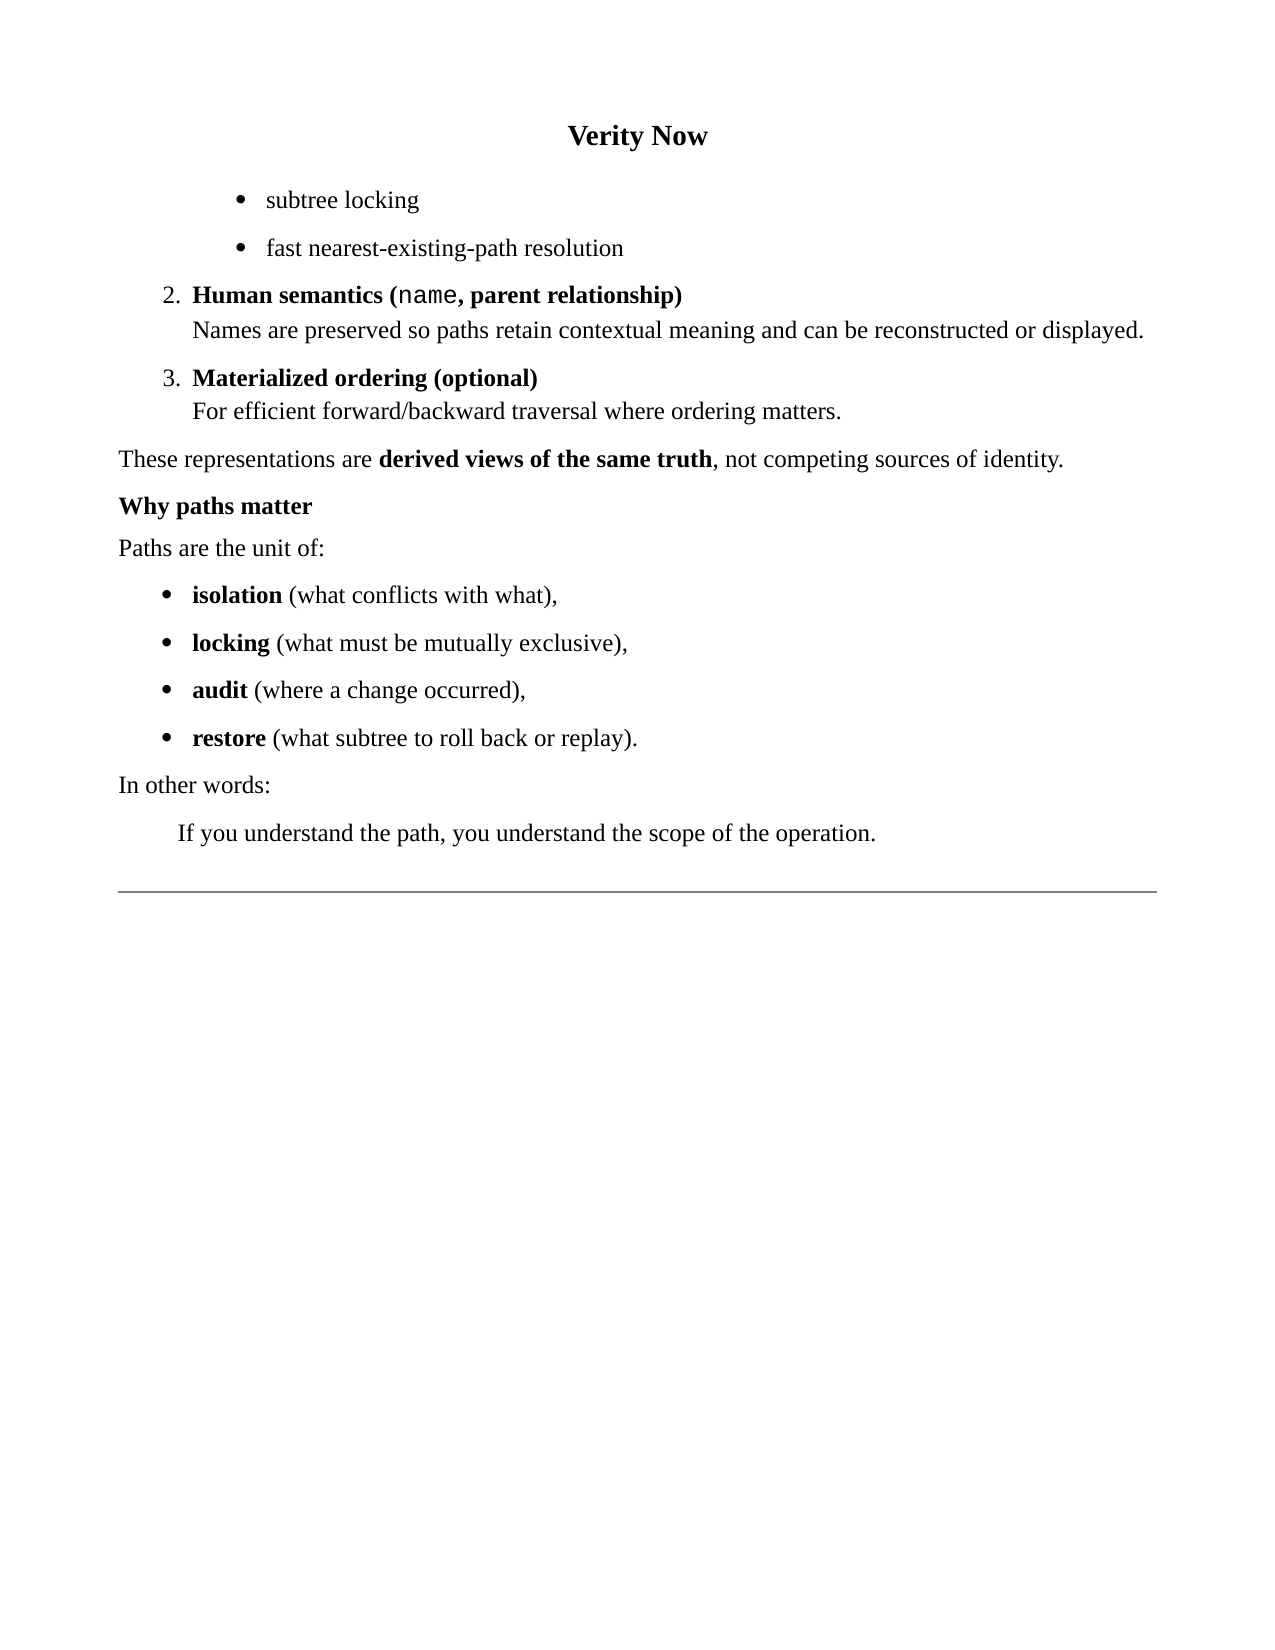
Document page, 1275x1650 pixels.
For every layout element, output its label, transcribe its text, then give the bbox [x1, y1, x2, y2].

list restore (what subtree to roll back or replay). [162, 723, 1157, 752]
text In other words: [118, 771, 1157, 799]
text Paths are the unit of: [118, 533, 1157, 561]
list locking (what must be mutually exclusive), [162, 628, 1157, 657]
list subtree locking [236, 185, 1157, 214]
list audit (where a change occurred), [162, 675, 1157, 704]
subtitle Why paths matter [118, 491, 1157, 520]
text These representations are derived views of the same truth, not competing sources of identity. [118, 444, 1157, 472]
list fast nearest-existing-path resolution [236, 233, 1157, 262]
text If you understand the path, you understand the scope of the operation. [177, 818, 1098, 847]
list isolation (what conflicts with what), [162, 580, 1157, 609]
list Human semantics (name, parent relationship) Names are preserved so paths retain contextual meaning and can be reconstructed or displayed. [162, 280, 1157, 344]
list Materialized ordering (optional) For efficient forward/backward traversal where ordering matters. [162, 363, 1157, 425]
